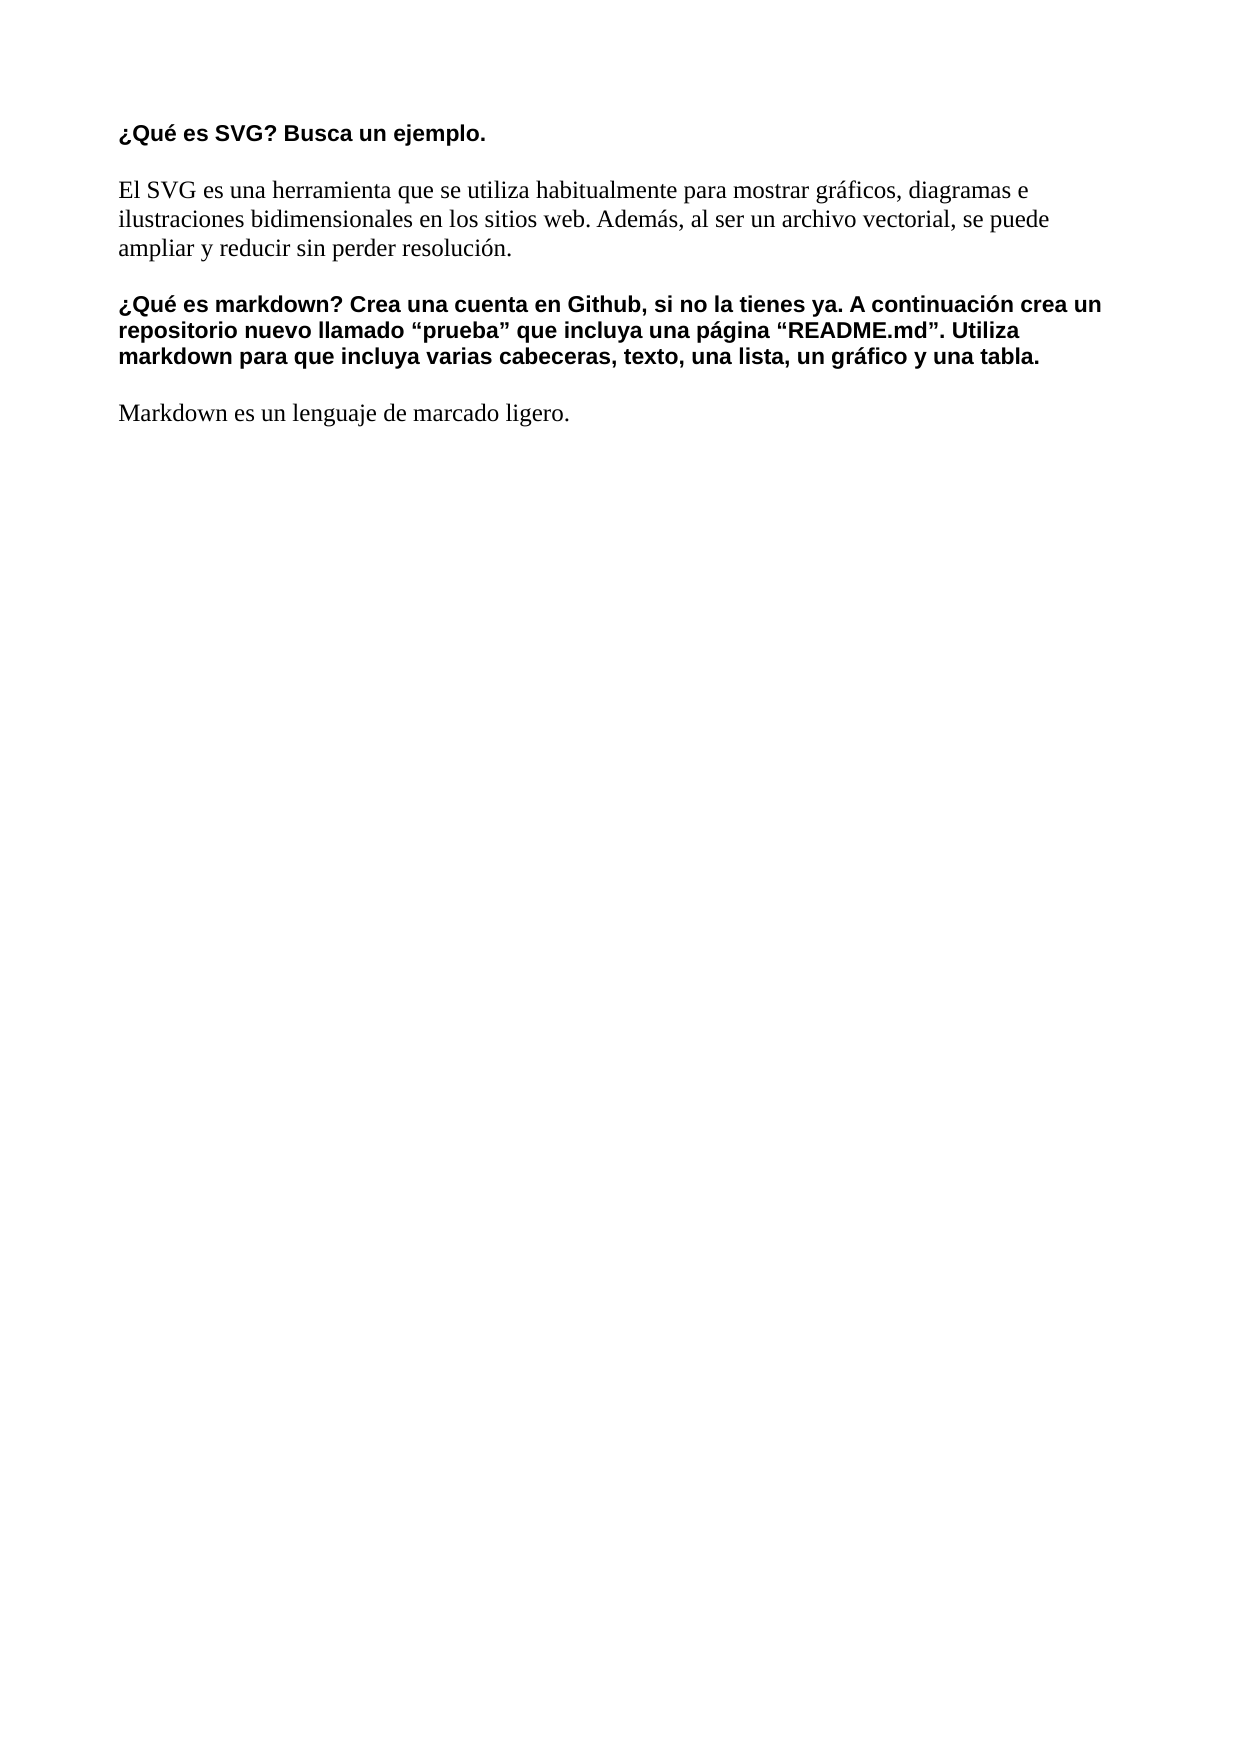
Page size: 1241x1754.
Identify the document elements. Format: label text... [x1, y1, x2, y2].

text ¿Qué es SVG? Busca un ejemplo. [118, 118, 1122, 147]
text El SVG es una herramienta que se utiliza habitualmente para mostrar gráficos, diagramas e ilustraciones bidimensionales en los sitios web. Además, al ser un archivo vectorial, se puede ampliar y reducir sin perder resolución. [118, 176, 1122, 262]
text Markdown es un lenguaje de marcado ligero. [118, 398, 1122, 427]
text ¿Qué es markdown? Crea una cuenta en Github, si no la tienes ya. A continuación crea un repositorio nuevo llamado “prueba” que incluya una página “README.md”. Utiliza markdown para que incluya varias cabeceras, texto, una lista, un gráfico y una tabla. [118, 291, 1122, 370]
